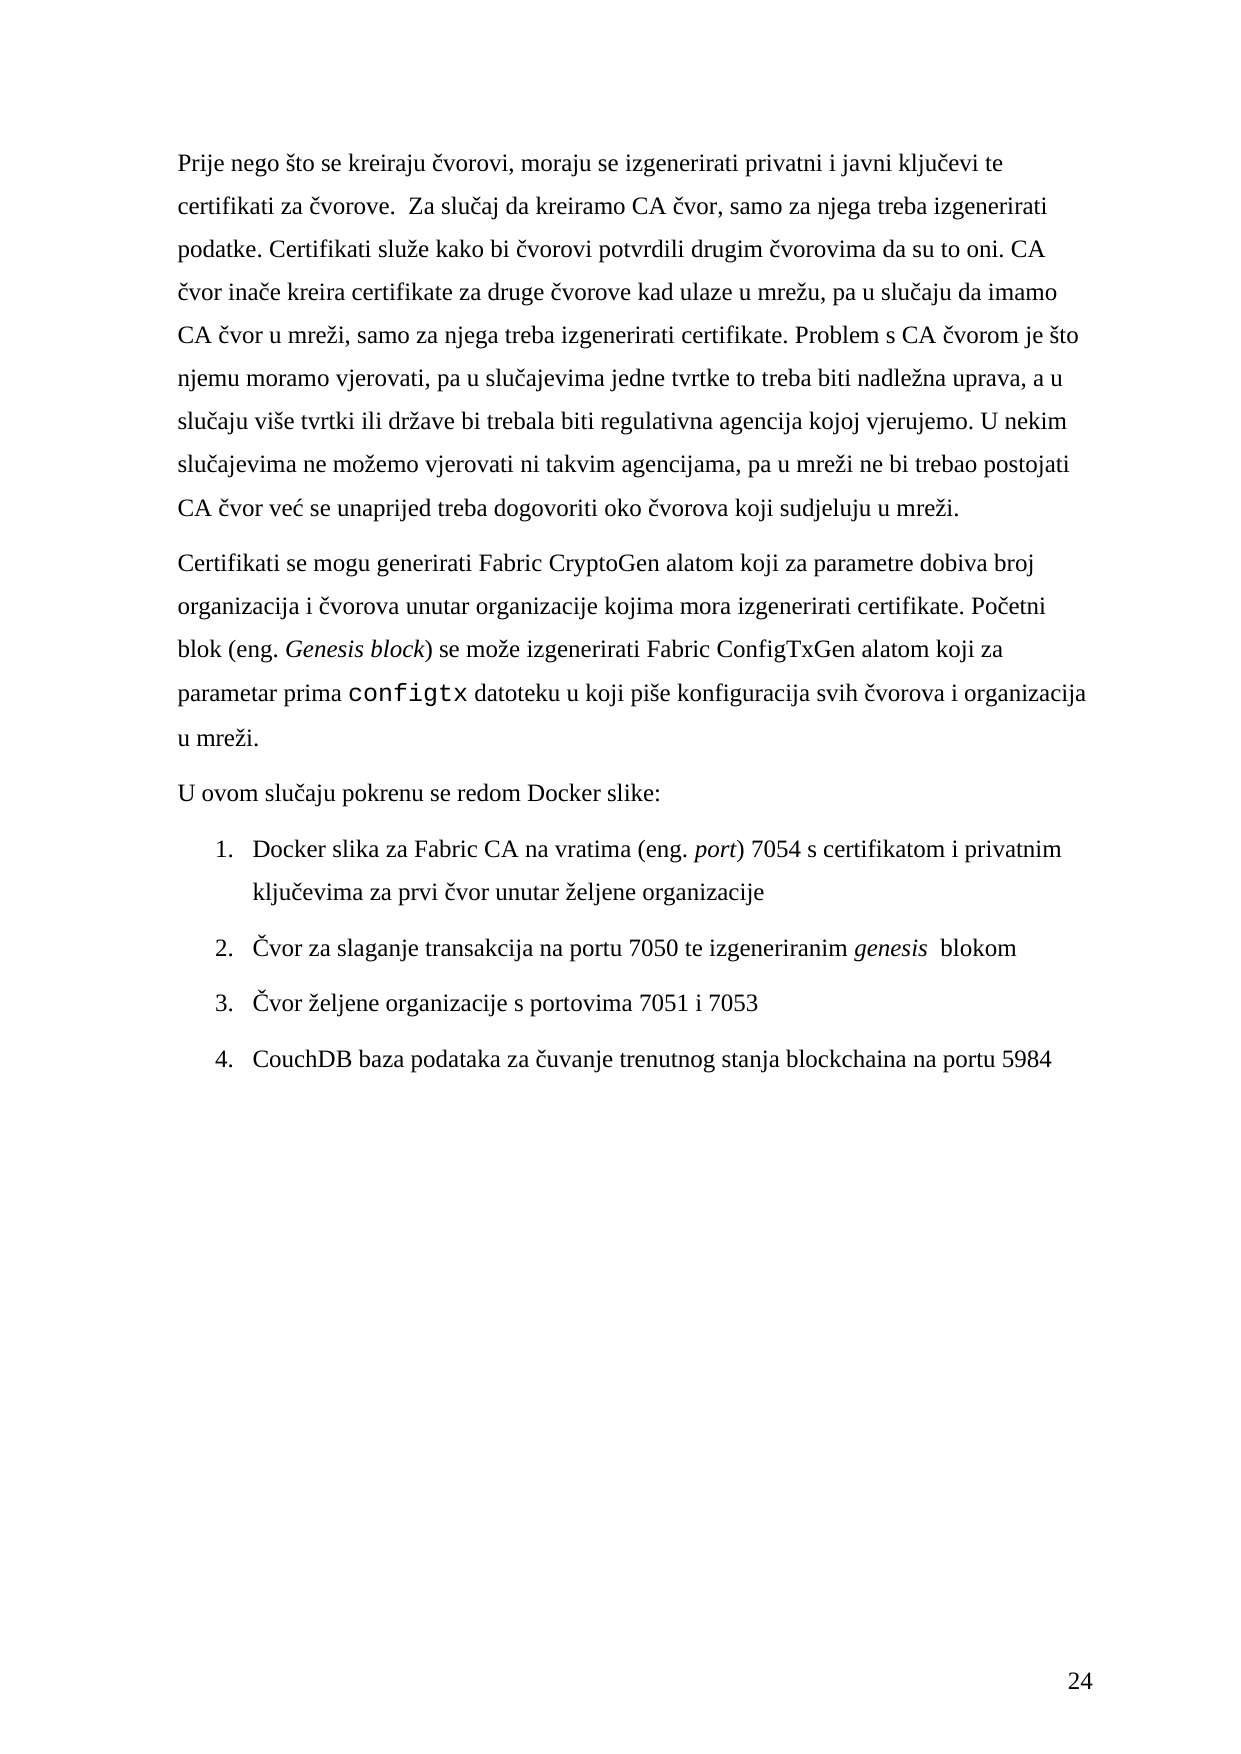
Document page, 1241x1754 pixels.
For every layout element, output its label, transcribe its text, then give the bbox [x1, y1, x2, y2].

text Prije nego što se kreiraju čvorovi, moraju se izgenerirati privatni i javni ključevi te certifikati za čvorove. Za slučaj da kreiramo CA čvor, samo za njega treba izgenerirati podatke. Certifikati služe kako bi čvorovi potvrdili drugim čvorovima da su to oni. CA čvor inače kreira certifikate za druge čvorove kad ulaze u mrežu, pa u slučaju da imamo CA čvor u mreži, samo za njega treba izgenerirati certifikate. Problem s CA čvorom je što njemu moramo vjerovati, pa u slučajevima jedne tvrtke to treba biti nadležna uprava, a u slučaju više tvrtki ili države bi trebala biti regulativna agencija kojoj vjerujemo. U nekim slučajevima ne možemo vjerovati ni takvim agencijama, pa u mreži ne bi trebao postojati CA čvor već se unaprijed treba dogovoriti oko čvorova koji sudjeluju u mreži. [177, 148, 1092, 521]
list Docker slika za Fabric CA na vratima (eng. port) 7054 s certifikatom i privatnim ključevima za prvi čvor unutar željene organizacije [215, 834, 1092, 906]
text U ovom slučaju pokrenu se redom Docker slike: [177, 778, 1092, 807]
text Certifikati se mogu generirati Fabric CryptoGen alatom koji za parametre dobiva broj organizacija i čvorova unutar organizacije kojima mora izgenerirati certifikate. Početni blok (eng. Genesis block) se može izgenerirati Fabric ConfigTxGen alatom koji za parametar prima configtx datoteku u koji piše konfiguracija svih čvorova i organizacija u mreži. [177, 548, 1092, 752]
list CouchDB baza podataka za čuvanje trenutnog stanja blockchaina na portu 5984 [215, 1044, 1092, 1073]
list Čvor za slaganje transakcija na portu 7050 te izgeneriranim genesis blokom [215, 933, 1092, 962]
list Čvor željene organizacije s portovima 7051 i 7053 [215, 988, 1092, 1017]
